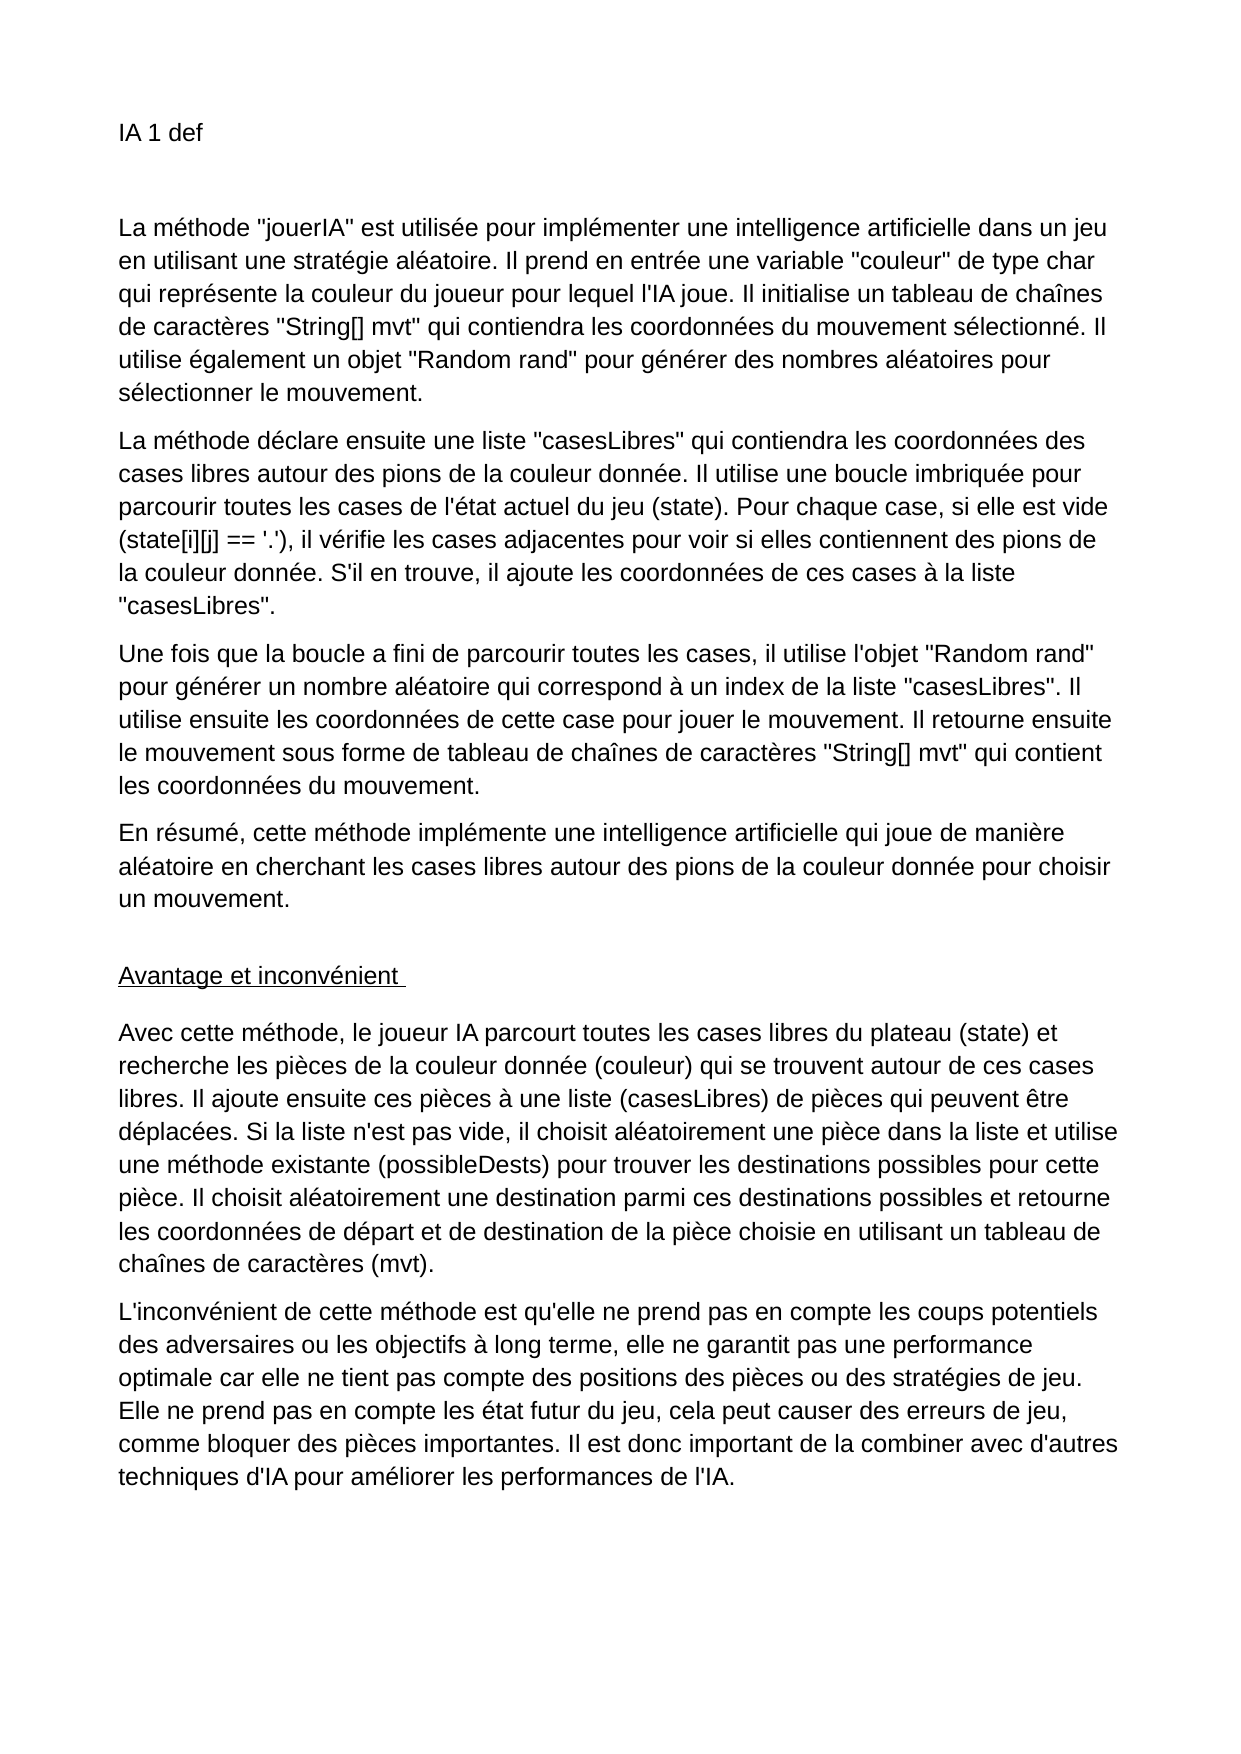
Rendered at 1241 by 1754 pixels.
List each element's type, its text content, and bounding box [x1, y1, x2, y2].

text La méthode déclare ensuite une liste "casesLibres" qui contiendra les coordonnées des cases libres autour des pions de la couleur donnée. Il utilise une boucle imbriquée pour parcourir toutes les cases de l'état actuel du jeu (state). Pour chaque case, si elle est vide (state[i][j] == '.'), il vérifie les cases adjacentes pour voir si elles contiennent des pions de la couleur donnée. S'il en trouve, il ajoute les coordonnées de ces cases à la liste "casesLibres". [118, 426, 1122, 620]
text L'inconvénient de cette méthode est qu'elle ne prend pas en compte les coups potentiels des adversaires ou les objectifs à long terme, elle ne garantit pas une performance optimale car elle ne tient pas compte des positions des pièces ou des stratégies de jeu. Elle ne prend pas en compte les état futur du jeu, cela peut causer des erreurs de jeu, comme bloquer des pièces importantes. Il est donc important de la combiner avec d'autres techniques d'IA pour améliorer les performances de l'IA. [118, 1297, 1122, 1491]
text Avec cette méthode, le joueur IA parcourt toutes les cases libres du plateau (state) et recherche les pièces de la couleur donnée (couleur) qui se trouvent autour de ces cases libres. Il ajoute ensuite ces pièces à une liste (casesLibres) de pièces qui peuvent être déplacées. Si la liste n'est pas vide, il choisit aléatoirement une pièce dans la liste et utilise une méthode existante (possibleDests) pour trouver les destinations possibles pour cette pièce. Il choisit aléatoirement une destination parmi ces destinations possibles et retourne les coordonnées de départ et de destination de la pièce choisie en utilisant un tableau de chaînes de caractères (mvt). [118, 1018, 1122, 1278]
text En résumé, cette méthode implémente une intelligence artificielle qui joue de manière aléatoire en cherchant les cases libres autour des pions de la couleur donnée pour choisir un mouvement. [118, 818, 1122, 913]
text La méthode "jouerIA" est utilisée pour implémenter une intelligence artificielle dans un jeu en utilisant une stratégie aléatoire. Il prend en entrée une variable "couleur" de type char qui représente la couleur du joueur pour lequel l'IA joue. Il initialise un tableau de chaînes de caractères "String[] mvt" qui contiendra les coordonnées du mouvement sélectionné. Il utilise également un objet "Random rand" pour générer des nombres aléatoires pour sélectionner le mouvement. [118, 213, 1122, 407]
text IA 1 def [118, 118, 1122, 147]
text Avantage et inconvénient [118, 961, 1122, 989]
text Une fois que la boucle a fini de parcourir toutes les cases, il utilise l'objet "Random rand" pour générer un nombre aléatoire qui correspond à un index de la liste "casesLibres". Il utilise ensuite les coordonnées de cette case pour jouer le mouvement. Il retourne ensuite le mouvement sous forme de tableau de chaînes de caractères "String[] mvt" qui contient les coordonnées du mouvement. [118, 639, 1122, 799]
